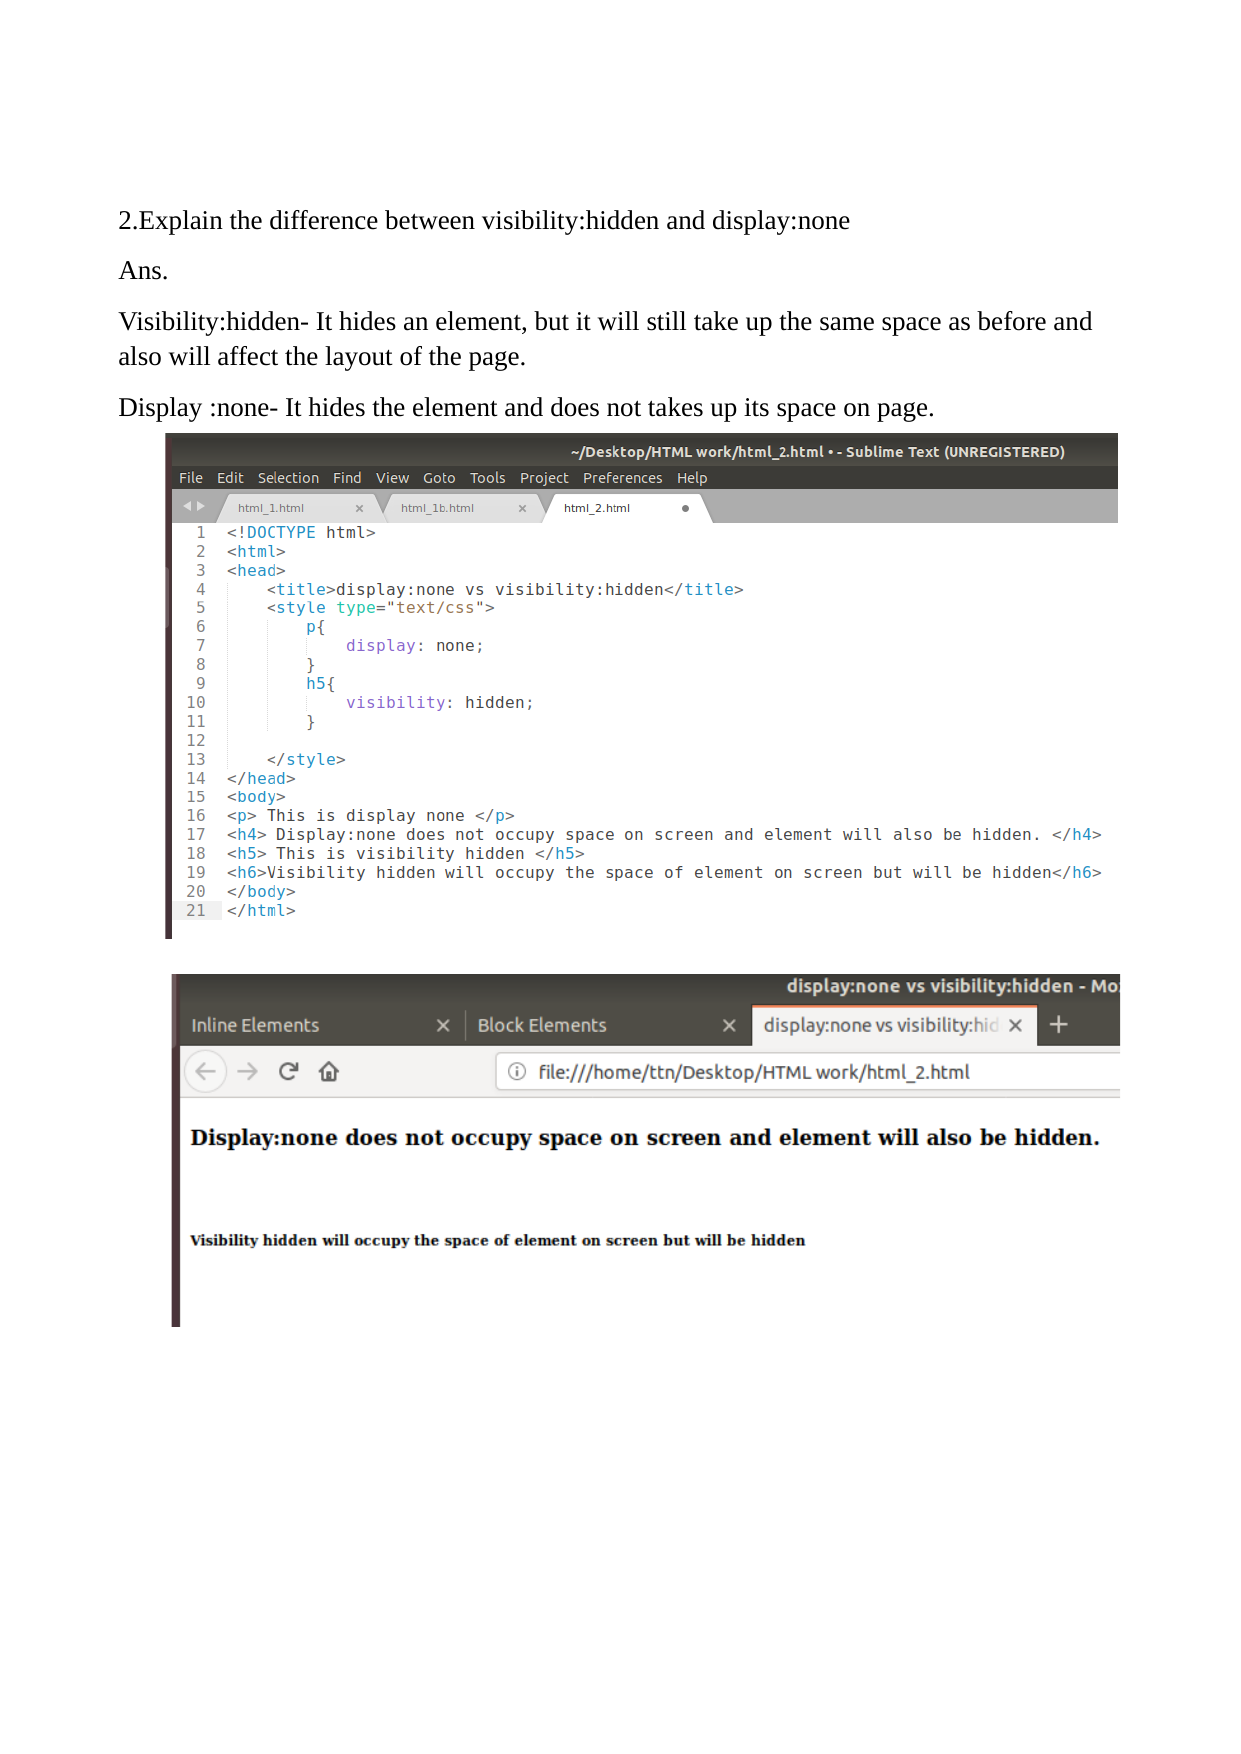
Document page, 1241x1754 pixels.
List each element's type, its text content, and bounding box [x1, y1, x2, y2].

text Ans. [118, 254, 1122, 286]
text Visibility:hidden- It hides an element, but it will still take up the same space as before and also will affect the layout of the page. [118, 305, 1122, 372]
text 2.Explain the difference between visibility:hidden and display:none [118, 168, 1122, 235]
text Display :none- It hides the element and does not takes up its space on page. [118, 391, 1122, 969]
picture [171, 974, 701, 1327]
picture [165, 433, 1118, 939]
